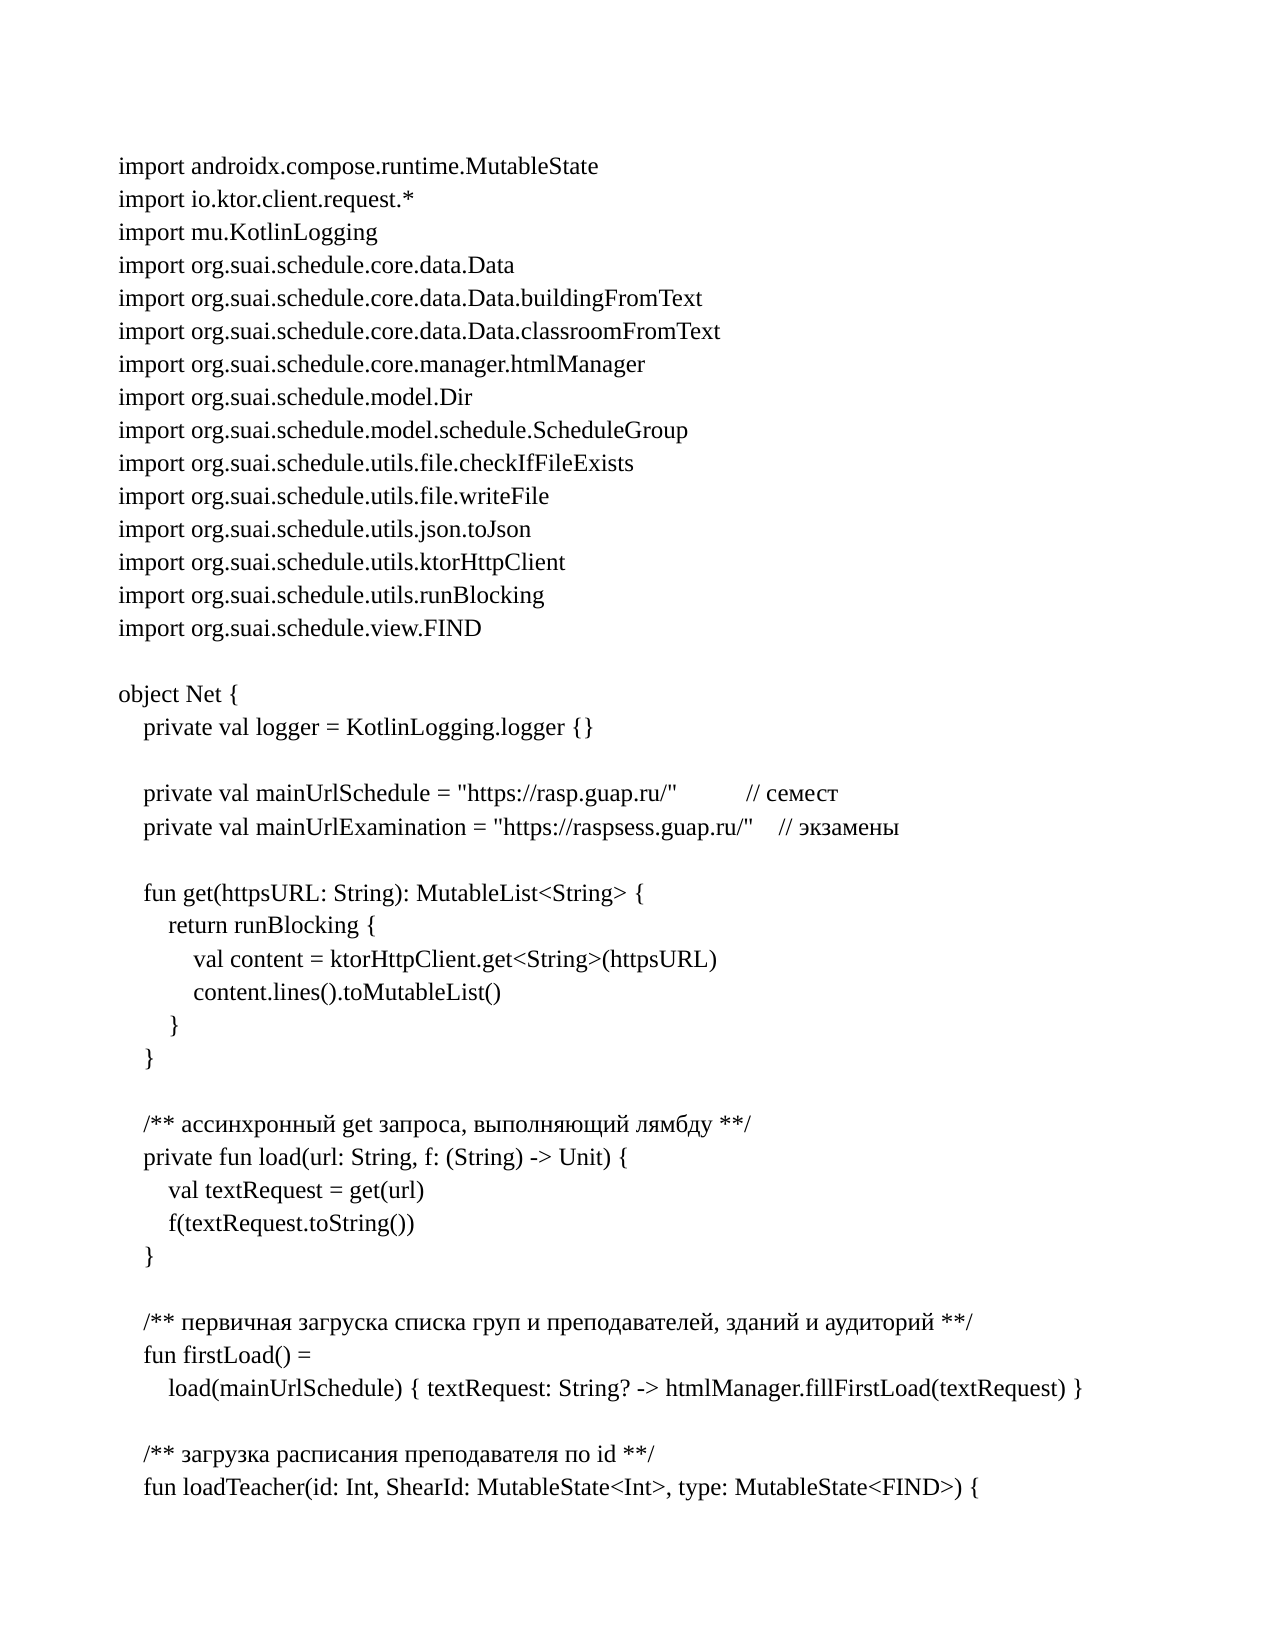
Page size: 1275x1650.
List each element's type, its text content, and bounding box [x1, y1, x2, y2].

text import androidx.compose.runtime.MutableState import io.ktor.client.request.* import mu.KotlinLogging import org.suai.schedule.core.data.Data import org.suai.schedule.core.data.Data.buildingFromText import org.suai.schedule.core.data.Data.classroomFromText import org.suai.schedule.core.manager.htmlManager import org.suai.schedule.model.Dir import org.suai.schedule.model.schedule.ScheduleGroup import org.suai.schedule.utils.file.checkIfFileExists import org.suai.schedule.utils.file.writeFile import org.suai.schedule.utils.json.toJson import org.suai.schedule.utils.ktorHttpClient import org.suai.schedule.utils.runBlocking import org.suai.schedule.view.FIND object Net { private val logger = KotlinLogging.logger {} private val mainUrlSchedule = "https://rasp.guap.ru/" // семест private val mainUrlExamination = "https://raspsess.guap.ru/" // экзамены fun get(httpsURL: String): MutableList<String> { return runBlocking { val content = ktorHttpClient.get<String>(httpsURL) content.lines().toMutableList() } } /** ассинхронный get запроса, выполняющий лямбду **/ private fun load(url: String, f: (String) -> Unit) { val textRequest = get(url) f(textRequest.toString()) } /** первичная загруска списка груп и преподавателей, зданий и аудиторий **/ fun firstLoad() = load(mainUrlSchedule) { textRequest: String? -> htmlManager.fillFirstLoad(textRequest) } /** загрузка расписания преподавателя по id **/ fun loadTeacher(id: Int, ShearId: MutableState<Int>, type: MutableState<FIND>) { [118, 118, 1157, 1501]
